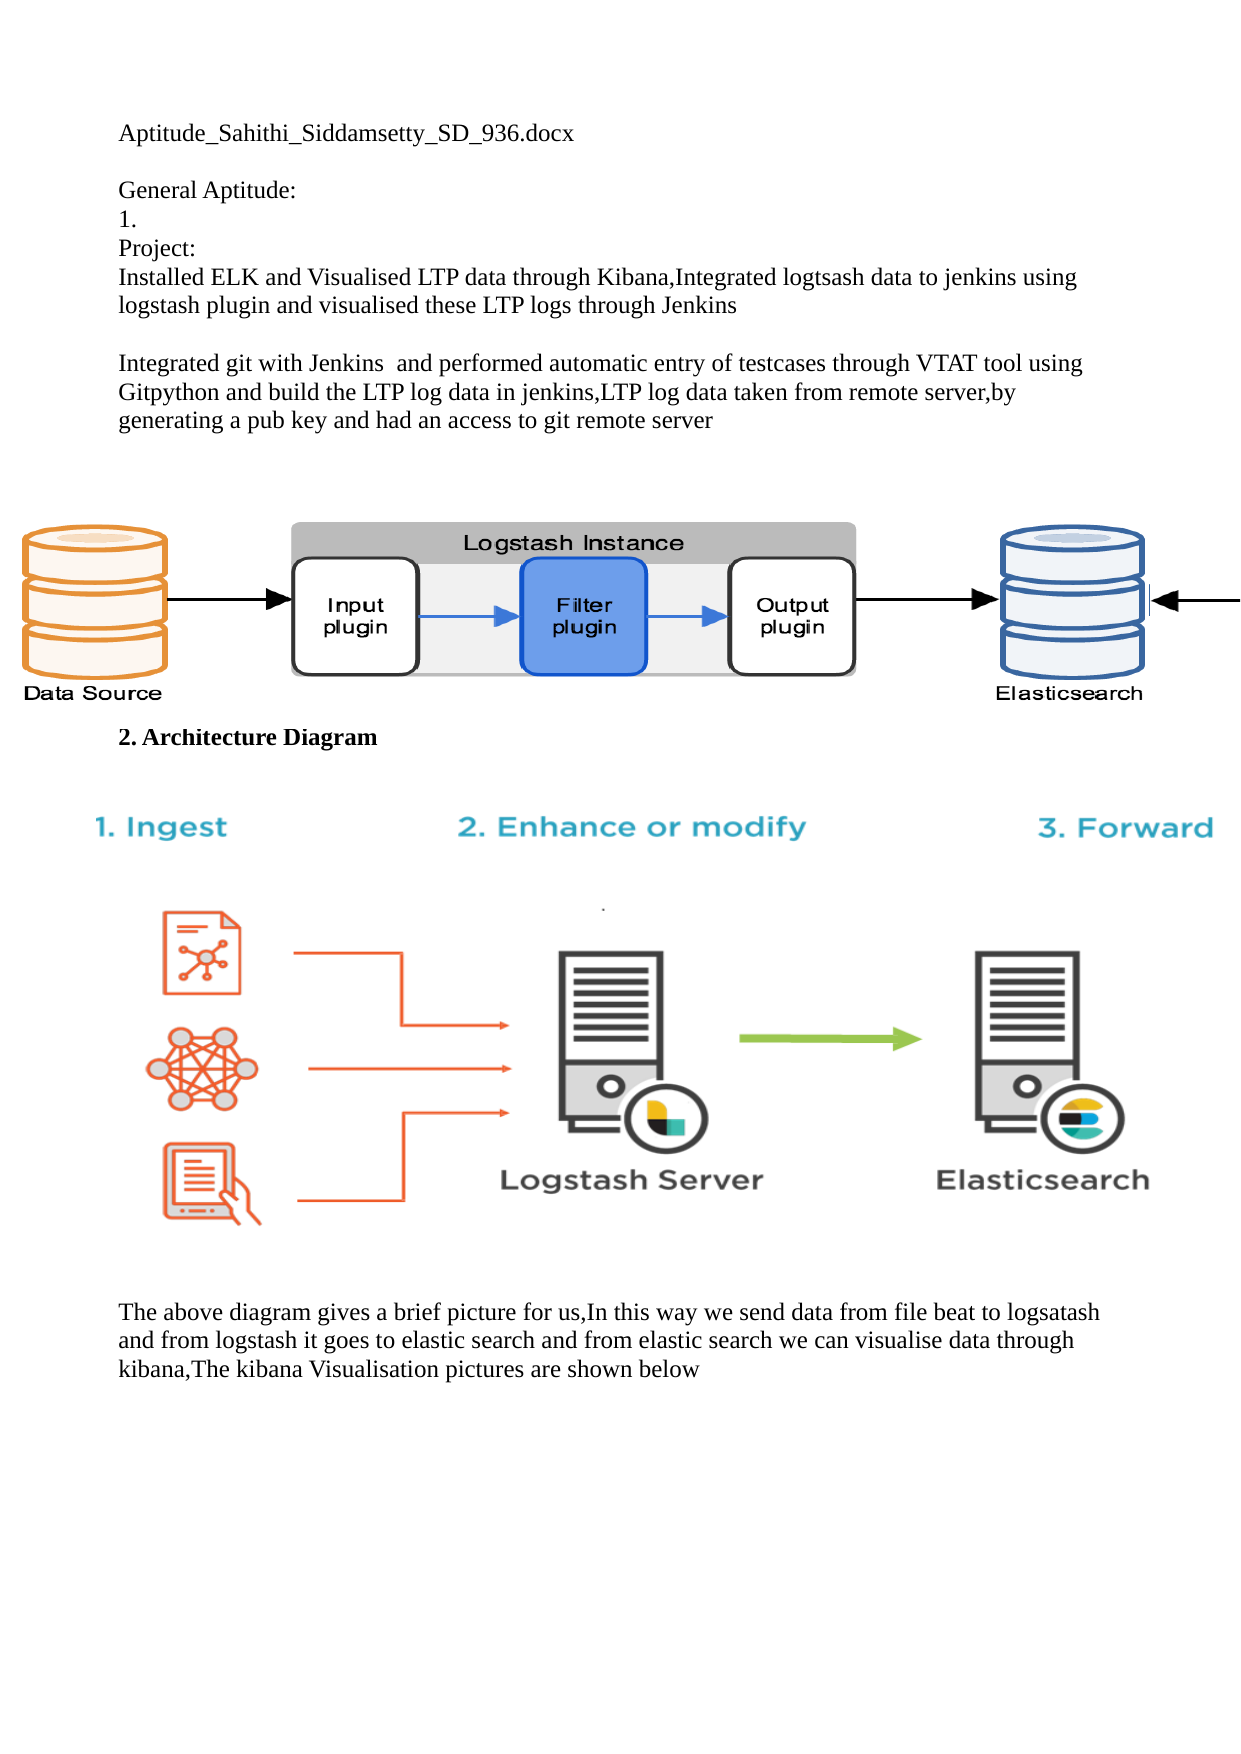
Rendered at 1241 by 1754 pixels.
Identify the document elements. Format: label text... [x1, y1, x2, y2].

text General Aptitude: [118, 176, 1122, 204]
text The above diagram gives a brief picture for us,In this way we send data from file beat to logsatash and from logstash it goes to elastic search and from elastic search we can visualise data through kibana,The kibana Visualisation pictures are shown below [118, 1297, 1122, 1383]
picture [0, 482, 1241, 729]
text Installed ELK and Visualised LTP data through Kibana,Integrated logtsash data to jenkins using logstash plugin and visualised these LTP logs through Jenkins [118, 262, 1122, 319]
text 1. [118, 204, 1122, 233]
text Project: [118, 233, 1122, 262]
text Integrated git with Jenkins and performed automatic entry of testcases through VTAT tool using Gitpython and build the LTP log data in jenkins,LTP log data taken from remote server,by generating a pub key and had an access to git remote server [118, 348, 1122, 434]
text Aptitude_Sahithi_Siddamsetty_SD_936.docx [118, 118, 1122, 147]
text 2. Architecture Diagram [118, 729, 1122, 751]
picture [96, 808, 1221, 1237]
